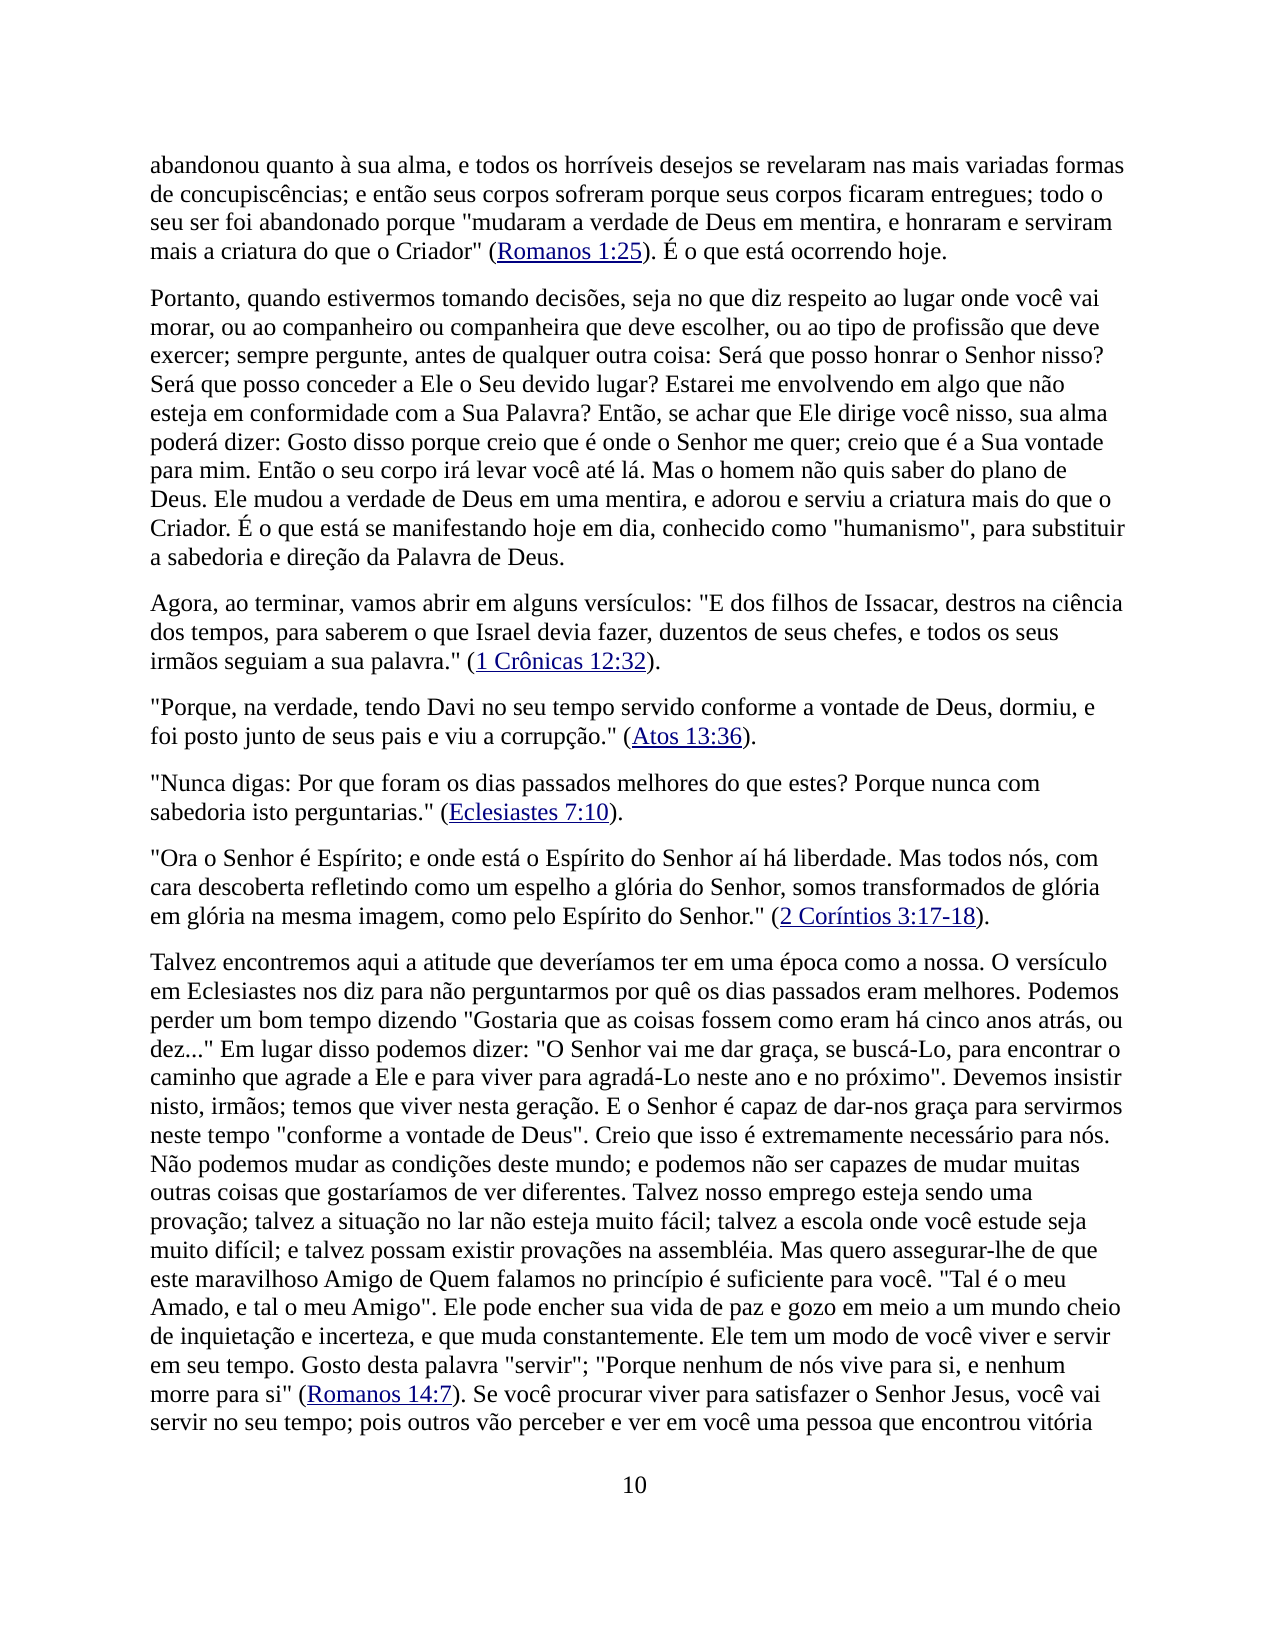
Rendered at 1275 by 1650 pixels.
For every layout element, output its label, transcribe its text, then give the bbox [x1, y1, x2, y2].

text Talvez encontremos aqui a atitude que deveríamos ter em uma época como a nossa. O versículo em Eclesiastes nos diz para não perguntarmos por quê os dias passados eram melhores. Podemos perder um bom tempo dizendo "Gostaria que as coisas fossem como eram há cinco anos atrás, ou dez..." Em lugar disso podemos dizer: "O Senhor vai me dar graça, se buscá-Lo, para encontrar o caminho que agrade a Ele e para viver para agradá-Lo neste ano e no próximo". Devemos insistir nisto, irmãos; temos que viver nesta geração. E o Senhor é capaz de dar-nos graça para servirmos neste tempo "conforme a vontade de Deus". Creio que isso é extremamente necessário para nós. Não podemos mudar as condições deste mundo; e podemos não ser capazes de mudar muitas outras coisas que gostaríamos de ver diferentes. Talvez nosso emprego esteja sendo uma provação; talvez a situação no lar não esteja muito fácil; talvez a escola onde você estude seja muito difícil; e talvez possam existir provações na assembléia. Mas quero assegurar-lhe de que este maravilhoso Amigo de Quem falamos no princípio é suficiente para você. "Tal é o meu Amado, e tal o meu Amigo". Ele pode encher sua vida de paz e gozo em meio a um mundo cheio de inquietação e incerteza, e que muda constantemente. Ele tem um modo de você viver e servir em seu tempo. Gosto desta palavra "servir"; "Porque nenhum de nós vive para si, e nenhum morre para si" (Romanos 14:7). Se você procurar viver para satisfazer o Senhor Jesus, você vai servir no seu tempo; pois outros vão perceber e ver em você uma pessoa que encontrou vitória [150, 947, 1125, 1436]
text Portanto, quando estivermos tomando decisões, seja no que diz respeito ao lugar onde você vai morar, ou ao companheiro ou companheira que deve escolher, ou ao tipo de profissão que deve exercer; sempre pergunte, antes de qualquer outra coisa: Será que posso honrar o Senhor nisso? Será que posso conceder a Ele o Seu devido lugar? Estarei me envolvendo em algo que não esteja em conformidade com a Sua Palavra? Então, se achar que Ele dirige você nisso, sua alma poderá dizer: Gosto disso porque creio que é onde o Senhor me quer; creio que é a Sua vontade para mim. Então o seu corpo irá levar você até lá. Mas o homem não quis saber do plano de Deus. Ele mudou a verdade de Deus em uma mentira, e adorou e serviu a criatura mais do que o Criador. É o que está se manifestando hoje em dia, conhecido como "humanismo", para substituir a sabedoria e direção da Palavra de Deus. [150, 283, 1125, 570]
text abandonou quanto à sua alma, e todos os horríveis desejos se revelaram nas mais variadas formas de concupiscências; e então seus corpos sofreram porque seus corpos ficaram entregues; todo o seu ser foi abandonado porque "mudaram a verdade de Deus em mentira, e honraram e serviram mais a criatura do que o Criador" (Romanos 1:25). É o que está ocorrendo hoje. [150, 150, 1125, 265]
text Agora, ao terminar, vamos abrir em alguns versículos: "E dos filhos de Issacar, destros na ciência dos tempos, para saberem o que Israel devia fazer, duzentos de seus chefes, e todos os seus irmãos seguiam a sua palavra." (1 Crônicas 12:32). [150, 588, 1125, 674]
text "Porque, na verdade, tendo Davi no seu tempo servido conforme a vontade de Deus, dormiu, e foi posto junto de seus pais e viu a corrupção." (Atos 13:36). [150, 692, 1125, 750]
text "Ora o Senhor é Espírito; e onde está o Espírito do Senhor aí há liberdade. Mas todos nós, com cara descoberta refletindo como um espelho a glória do Senhor, somos transformados de glória em glória na mesma imagem, como pelo Espírito do Senhor." (2 Coríntios 3:17-18). [150, 843, 1125, 929]
text "Nunca digas: Por que foram os dias passados melhores do que estes? Porque nunca com sabedoria isto perguntarias." (Eclesiastes 7:10). [150, 768, 1125, 825]
